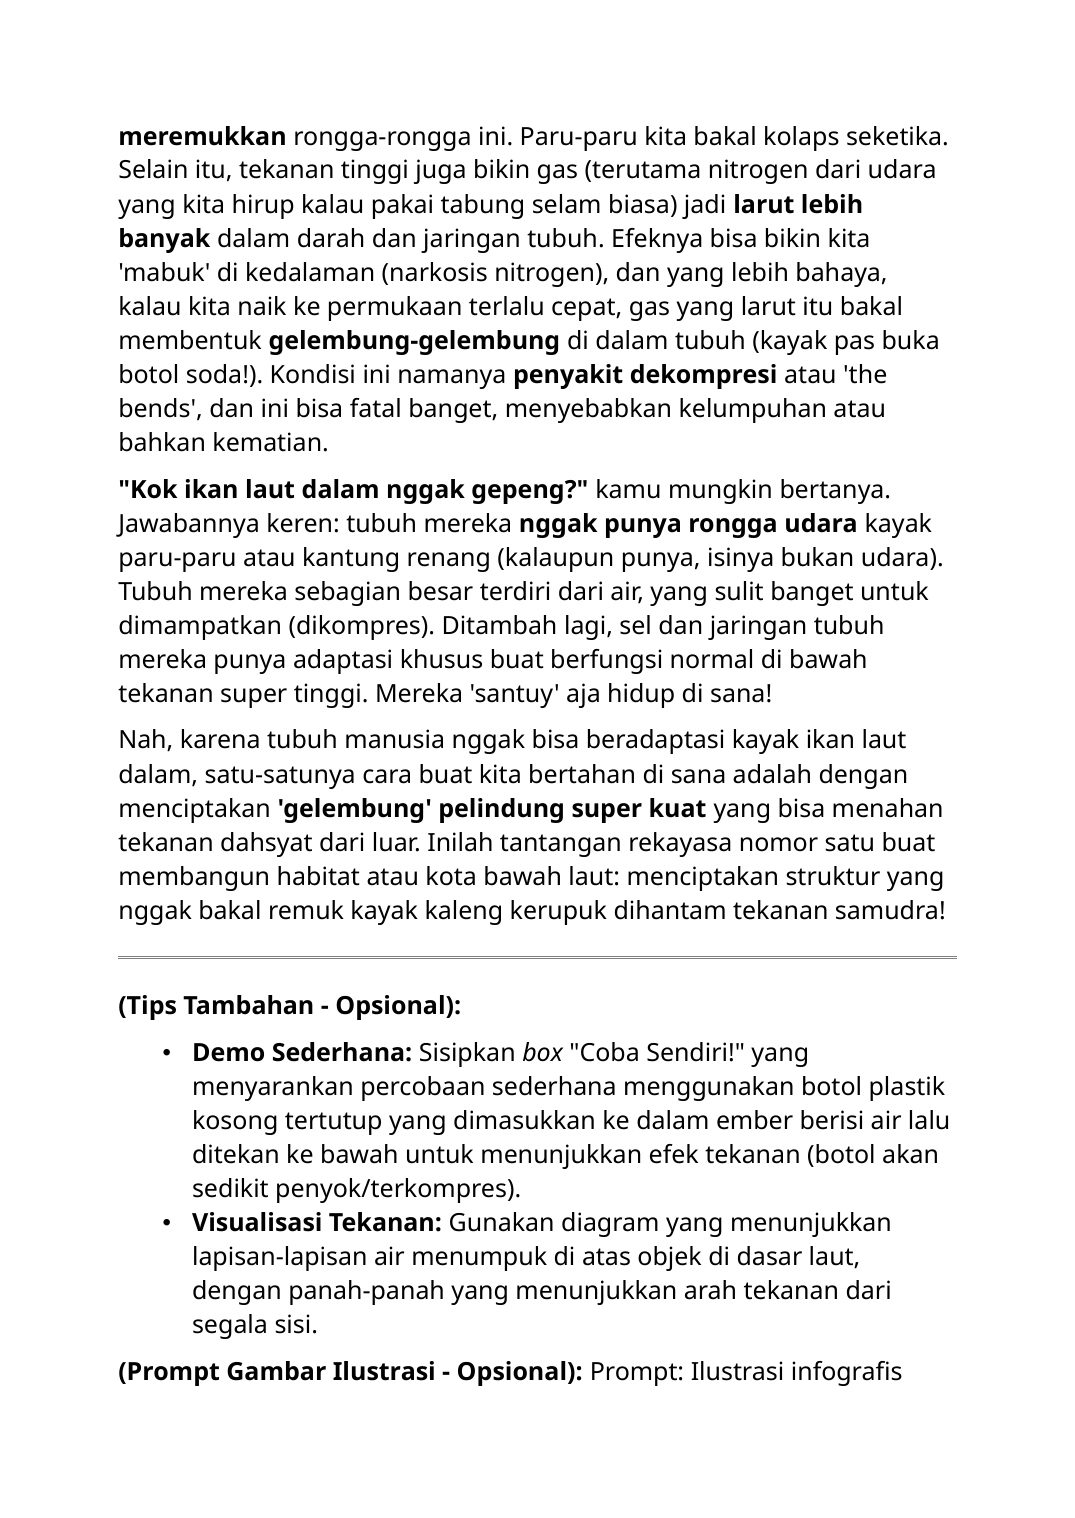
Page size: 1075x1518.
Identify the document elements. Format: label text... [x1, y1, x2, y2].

list Visualisasi Tekanan: Gunakan diagram yang menunjukkan lapisan-lapisan air menumpuk di atas objek di dasar laut, dengan panah-panah yang menunjukkan arah tekanan dari segala sisi. [162, 1205, 957, 1341]
list Demo Sederhana: Sisipkan box "Coba Sendiri!" yang menyarankan percobaan sederhana menggunakan botol plastik kosong tertutup yang dimasukkan ke dalam ember berisi air lalu ditekan ke bawah untuk menunjukkan efek tekanan (botol akan sedikit penyok/terkompres). [162, 1034, 957, 1205]
text Nah, karena tubuh manusia nggak bisa beradaptasi kayak ikan laut dalam, satu-satunya cara buat kita bertahan di sana adalah dengan menciptakan 'gelembung' pelindung super kuat yang bisa menahan tekanan dahsyat dari luar. Inilah tantangan rekayasa nomor satu buat membangun habitat atau kota bawah laut: menciptakan struktur yang nggak bakal remuk kayak kaleng kerupuk dihantam tekanan samudra! [118, 722, 957, 927]
text (Tips Tambahan - Opsional): [118, 988, 957, 1022]
text (Prompt Gambar Ilustrasi - Opsional): Prompt: Ilustrasi infografis [118, 1353, 957, 1388]
text meremukkan rongga-rongga ini. Paru-paru kita bakal kolaps seketika. Selain itu, tekanan tinggi juga bikin gas (terutama nitrogen dari udara yang kita hirup kalau pakai tabung selam biasa) jadi larut lebih banyak dalam darah dan jaringan tubuh. Efeknya bisa bikin kita 'mabuk' di kedalaman (narkosis nitrogen), dan yang lebih bahaya, kalau kita naik ke permukaan terlalu cepat, gas yang larut itu bakal membentuk gelembung-gelembung di dalam tubuh (kayak pas buka botol soda!). Kondisi ini namanya penyakit dekompresi atau 'the bends', dan ini bisa fatal banget, menyebabkan kelumpuhan atau bahkan kematian. [118, 118, 957, 459]
text "Kok ikan laut dalam nggak gepeng?" kamu mungkin bertanya. Jawabannya keren: tubuh mereka nggak punya rongga udara kayak paru-paru atau kantung renang (kalaupun punya, isinya bukan udara). Tubuh mereka sebagian besar terdiri dari air, yang sulit banget untuk dimampatkan (dikompres). Ditambah lagi, sel dan jaringan tubuh mereka punya adaptasi khusus buat berfungsi normal di bawah tekanan super tinggi. Mereka 'santuy' aja hidup di sana! [118, 471, 957, 710]
